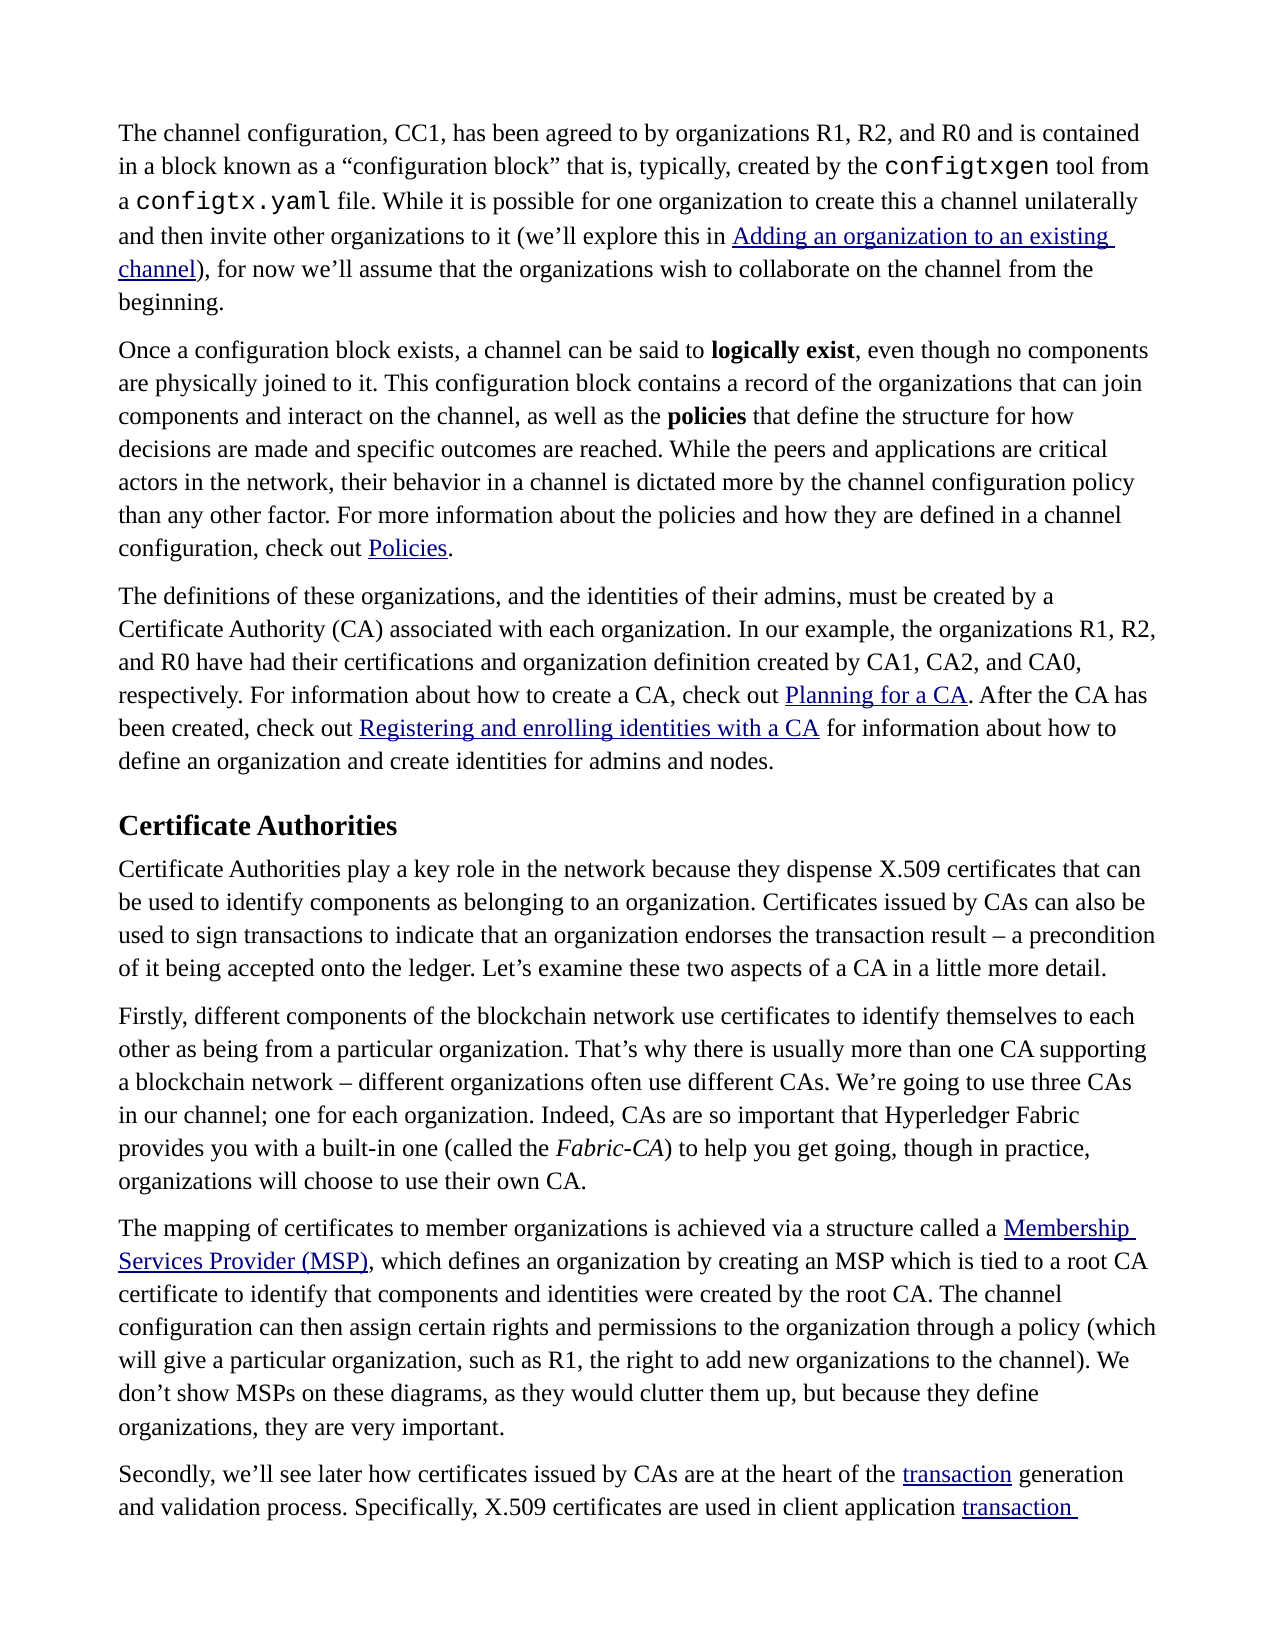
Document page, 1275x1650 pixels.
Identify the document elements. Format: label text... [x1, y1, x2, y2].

text The mapping of certificates to member organizations is achieved via a structure called a Membership Services Provider (MSP), which defines an organization by creating an MSP which is tied to a root CA certificate to identify that components and identities were created by the root CA. The channel configuration can then assign certain rights and permissions to the organization through a policy (which will give a particular organization, such as R1, the right to add new organizations to the channel). We don’t show MSPs on these diagrams, as they would clutter them up, but because they define organizations, they are very important. [118, 1213, 1157, 1440]
text Secondly, we’ll see later how certificates issued by CAs are at the heart of the transaction generation and validation process. Specifically, X.509 certificates are used in client application transaction [118, 1459, 1157, 1521]
text The channel configuration, CC1, has been agreed to by organizations R1, R2, and R0 and is contained in a block known as a “configuration block” that is, typically, created by the configtxgen tool from a configtx.yaml file. While it is possible for one organization to create this a channel unilaterally and then invite other organizations to it (we’ll explore this in Adding an organization to an existing channel), for now we’ll assume that the organizations wish to collaborate on the channel from the beginning. [118, 118, 1157, 316]
text Certificate Authorities play a key role in the network because they dispense X.509 certificates that can be used to identify components as belonging to an organization. Certificates issued by CAs can also be used to sign transactions to indicate that an organization endorses the transaction result – a precondition of it being accepted onto the ledger. Let’s examine these two aspects of a CA in a little more detail. [118, 854, 1157, 982]
text The definitions of these organizations, and the identities of their admins, must be created by a Certificate Authority (CA) associated with each organization. In our example, the organizations R1, R2, and R0 have had their certifications and organization definition created by CA1, CA2, and CA0, respectively. For information about how to create a CA, check out Planning for a CA. After the CA has been created, check out Registering and enrolling identities with a CA for information about how to define an organization and create identities for admins and nodes. [118, 581, 1157, 774]
subtitle Certificate Authorities [118, 808, 1157, 842]
text Firstly, different components of the blockchain network use certificates to identify themselves to each other as being from a particular organization. That’s why there is usually more than one CA supporting a blockchain network – different organizations often use different CAs. We’re going to use three CAs in our channel; one for each organization. Indeed, CAs are so important that Hyperledger Fabric provides you with a built-in one (called the Fabric-CA) to help you get going, though in practice, organizations will choose to use their own CA. [118, 1001, 1157, 1194]
text Once a configuration block exists, a channel can be said to logically exist, even though no components are physically joined to it. This configuration block contains a record of the organizations that can join components and interact on the channel, as well as the policies that define the structure for how decisions are made and specific outcomes are reached. While the peers and applications are critical actors in the network, their behavior in a channel is dictated more by the channel configuration policy than any other factor. For more information about the policies and how they are defined in a channel configuration, check out Policies. [118, 335, 1157, 562]
